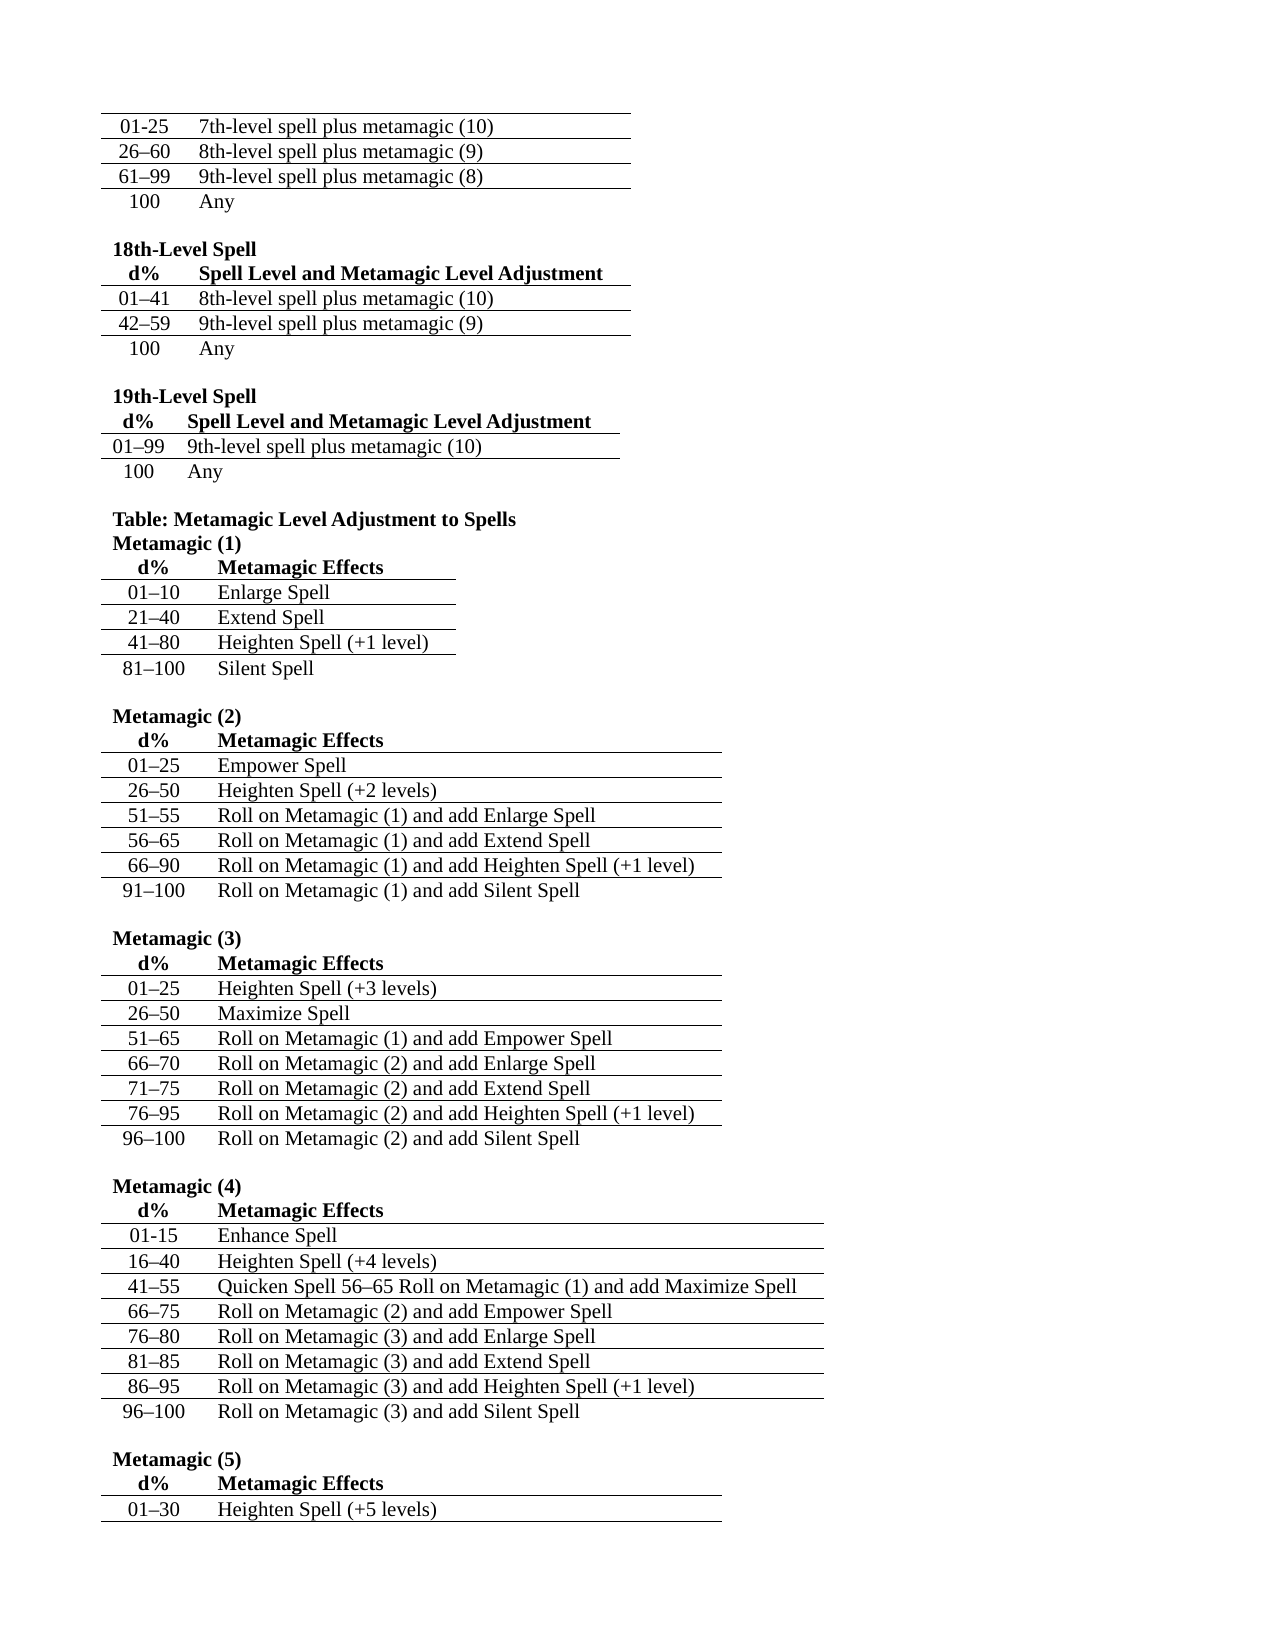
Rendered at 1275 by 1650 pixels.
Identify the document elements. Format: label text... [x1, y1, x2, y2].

text Metamagic (4) [112, 1174, 1162, 1198]
table_header Metamagic Effects [206, 1471, 722, 1495]
table_cell Roll on Metamagic (3) and add Enlarge Spell [206, 1324, 824, 1348]
table_cell 61–99 [101, 164, 187, 188]
text Metamagic (3) [112, 926, 1162, 950]
table_cell 96–100 [101, 1399, 206, 1423]
table_cell 9th-level spell plus metamagic (8) [188, 164, 631, 188]
table_cell 56–65 [101, 828, 206, 852]
table_header d% [101, 261, 187, 285]
table_cell 26–60 [101, 139, 187, 163]
table_cell Heighten Spell (+5 levels) [206, 1496, 722, 1521]
table_cell Roll on Metamagic (2) and add Enlarge Spell [206, 1051, 722, 1075]
table_cell 51–55 [101, 803, 206, 827]
table_cell Roll on Metamagic (3) and add Silent Spell [206, 1399, 824, 1423]
table_cell Heighten Spell (+1 level) [206, 630, 456, 654]
table_header Metamagic Effects [206, 555, 456, 579]
table_cell 96–100 [101, 1126, 206, 1150]
table_cell 51–65 [101, 1026, 206, 1050]
table_cell 41–55 [101, 1274, 206, 1298]
table_cell Roll on Metamagic (2) and add Empower Spell [206, 1299, 824, 1323]
table_cell Quicken Spell 56–65 Roll on Metamagic (1) and add Maximize Spell [206, 1274, 824, 1298]
table_header d% [101, 555, 206, 579]
table_cell 8th-level spell plus metamagic (9) [188, 139, 631, 163]
text Metamagic (1) [112, 531, 1162, 555]
table_cell Enhance Spell [206, 1224, 824, 1247]
table_header d% [101, 950, 206, 974]
table_cell 01–25 [101, 753, 206, 777]
table_cell Roll on Metamagic (1) and add Extend Spell [206, 828, 722, 852]
table_cell 01–30 [101, 1496, 206, 1521]
table_cell Roll on Metamagic (1) and add Heighten Spell (+1 level) [206, 853, 722, 877]
table_cell 66–90 [101, 853, 206, 877]
table_cell 16–40 [101, 1249, 206, 1273]
table_cell Roll on Metamagic (1) and add Enlarge Spell [206, 803, 722, 827]
table_cell 7th-level spell plus metamagic (10) [188, 114, 631, 138]
table_cell Roll on Metamagic (1) and add Silent Spell [206, 878, 722, 902]
table_cell Any [188, 189, 631, 213]
table_cell Any [176, 459, 620, 483]
table_header d% [101, 1198, 206, 1222]
table_cell 01–99 [101, 434, 176, 458]
table_cell 26–50 [101, 778, 206, 802]
table_cell Enlarge Spell [206, 580, 456, 604]
table_cell 100 [101, 336, 187, 360]
table_cell 76–80 [101, 1324, 206, 1348]
table_cell 21–40 [101, 605, 206, 629]
table_header Metamagic Effects [206, 728, 722, 752]
table_cell Roll on Metamagic (2) and add Heighten Spell (+1 level) [206, 1101, 722, 1125]
table_cell 71–75 [101, 1076, 206, 1100]
table_header Metamagic Effects [206, 950, 722, 974]
table_header Spell Level and Metamagic Level Adjustment [176, 409, 620, 433]
table_cell Roll on Metamagic (2) and add Silent Spell [206, 1126, 722, 1150]
table_cell 81–100 [101, 655, 206, 679]
table_cell 86–95 [101, 1374, 206, 1398]
table_cell Heighten Spell (+4 levels) [206, 1249, 824, 1273]
table_header d% [101, 409, 176, 433]
table_cell 26–50 [101, 1001, 206, 1025]
table_cell 100 [101, 459, 176, 483]
table_cell Roll on Metamagic (3) and add Extend Spell [206, 1349, 824, 1373]
text Table: Metamagic Level Adjustment to Spells [112, 507, 1162, 531]
table_cell Extend Spell [206, 605, 456, 629]
table_cell Roll on Metamagic (2) and add Extend Spell [206, 1076, 722, 1100]
table_cell Empower Spell [206, 753, 722, 777]
table_cell Heighten Spell (+2 levels) [206, 778, 722, 802]
table_header d% [101, 1471, 206, 1495]
table_cell Silent Spell [206, 655, 456, 679]
text 19th-Level Spell [112, 384, 1162, 408]
table_cell 41–80 [101, 630, 206, 654]
table_header d% [101, 728, 206, 752]
table_cell 100 [101, 189, 187, 213]
table_header Metamagic Effects [206, 1198, 824, 1222]
table_header Spell Level and Metamagic Level Adjustment [188, 261, 631, 285]
table_cell Roll on Metamagic (3) and add Heighten Spell (+1 level) [206, 1374, 824, 1398]
table_cell 9th-level spell plus metamagic (9) [188, 311, 631, 335]
table_cell 01–25 [101, 976, 206, 999]
table_cell 66–75 [101, 1299, 206, 1323]
table_cell 01-25 [101, 114, 187, 138]
table_cell 01–10 [101, 580, 206, 604]
table_cell 81–85 [101, 1349, 206, 1373]
table_cell 8th-level spell plus metamagic (10) [188, 286, 631, 310]
table_cell 01–41 [101, 286, 187, 310]
table_cell 9th-level spell plus metamagic (10) [176, 434, 620, 458]
table_cell Roll on Metamagic (1) and add Empower Spell [206, 1026, 722, 1050]
table_cell Maximize Spell [206, 1001, 722, 1025]
table_cell 91–100 [101, 878, 206, 902]
text Metamagic (2) [112, 703, 1162, 728]
table_cell 42–59 [101, 311, 187, 335]
table_cell 01-15 [101, 1224, 206, 1247]
table_cell 76–95 [101, 1101, 206, 1125]
text 18th-Level Spell [112, 237, 1162, 261]
table_cell Heighten Spell (+3 levels) [206, 976, 722, 999]
text Metamagic (5) [112, 1447, 1162, 1471]
table_cell 66–70 [101, 1051, 206, 1075]
table_cell Any [188, 336, 631, 360]
